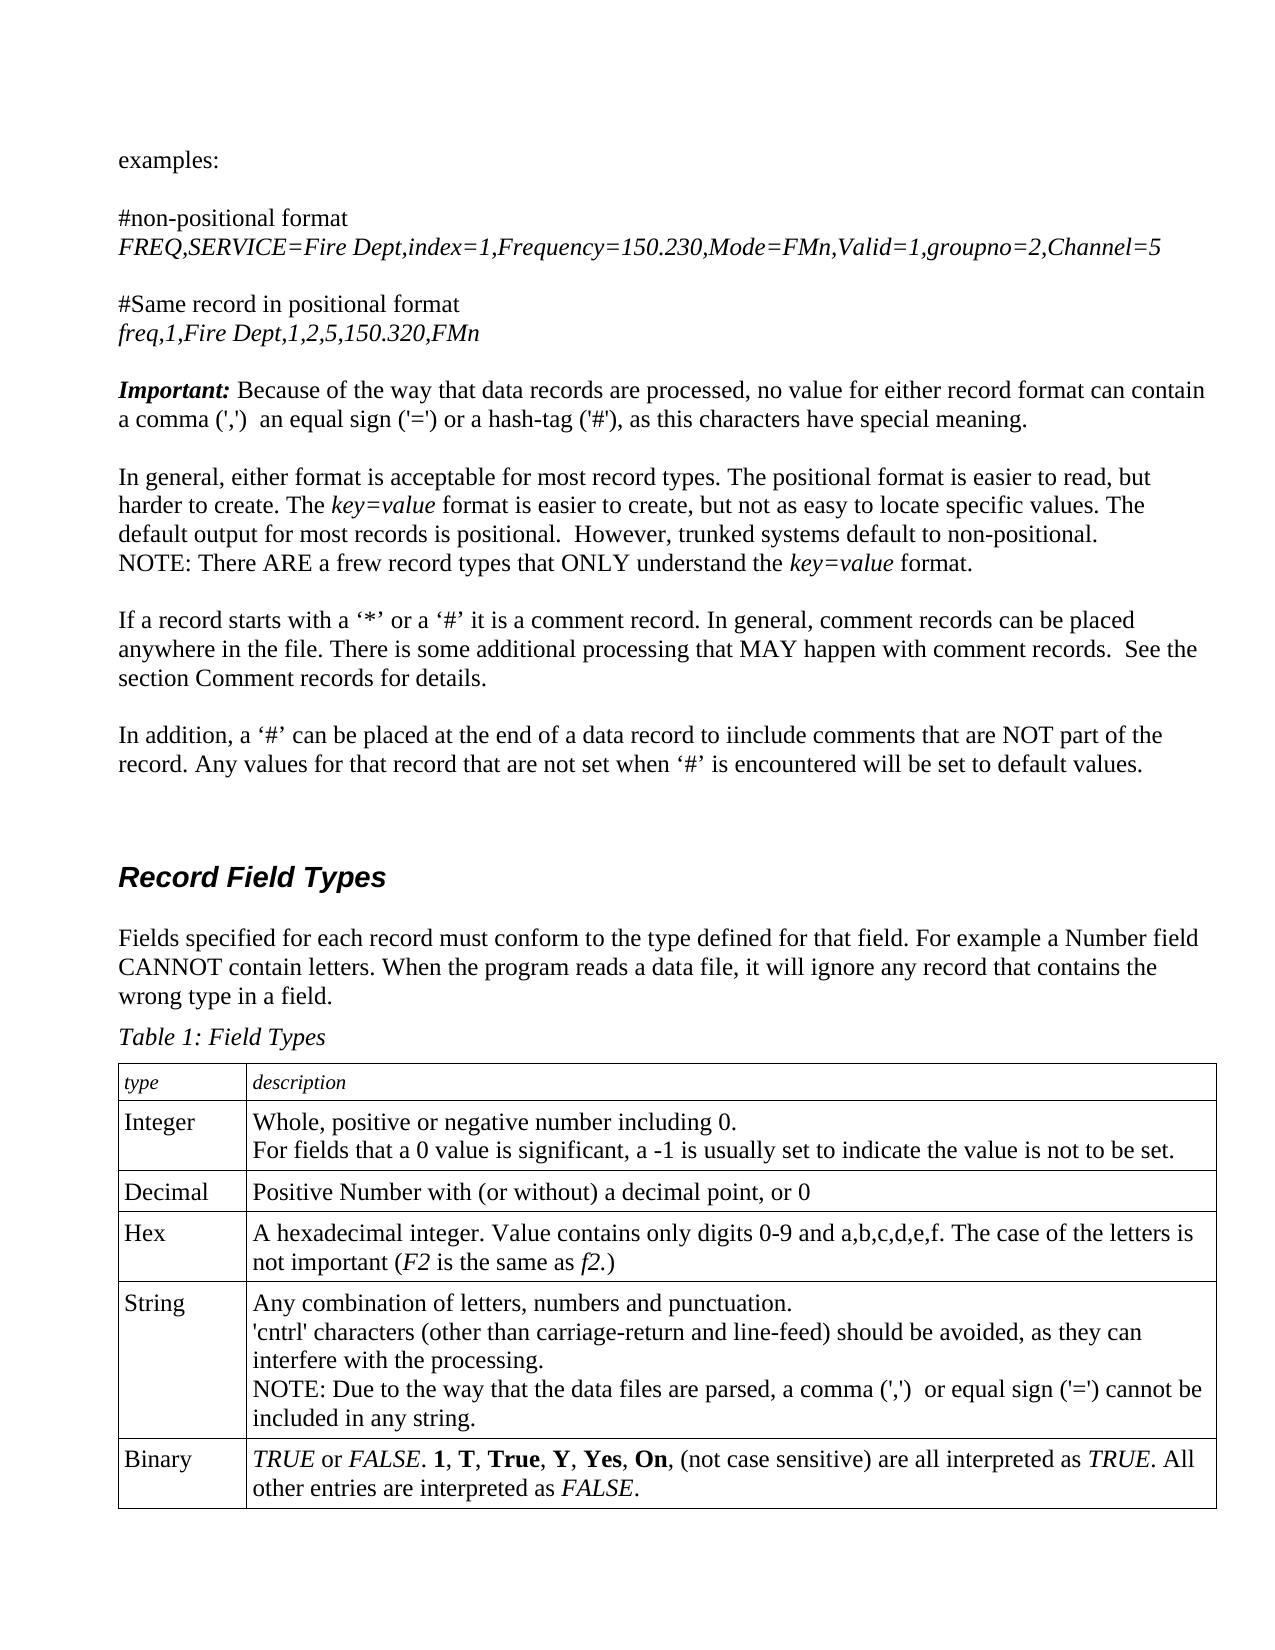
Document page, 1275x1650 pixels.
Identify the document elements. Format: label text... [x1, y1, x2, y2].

table_cell Any combination of letters, numbers and punctuation. 'cntrl' characters (other than carriage-return and line-feed) should be avoided, as they can interfere with the processing. NOTE: Due to the way that the data files are parsed, a comma (',') or equal sign ('=') cannot be included in any string. [247, 1282, 1216, 1437]
subtitle Record Field Types [118, 860, 1216, 894]
table_header description [247, 1064, 1216, 1100]
text NOTE: There ARE a frew record types that ONLY understand the key=value format. [118, 548, 1216, 577]
text #non-positional format [118, 203, 1216, 232]
table_cell Positive Number with (or without) a decimal point, or 0 [247, 1171, 1216, 1211]
table_cell A hexadecimal integer. Value contains only digits 0-9 and a,b,c,d,e,f. The case of the letters is not important (F2 is the same as f2.) [247, 1212, 1216, 1281]
text FREQ,SERVICE=Fire Dept,index=1,Frequency=150.230,Mode=FMn,Valid=1,groupno=2,Channel=5 [118, 232, 1216, 260]
table_cell Binary [119, 1439, 246, 1507]
table_cell Integer [119, 1101, 246, 1170]
text In general, either format is acceptable for most record types. The positional format is easier to read, but harder to create. The key=value format is easier to create, but not as easy to locate specific values. The default output for most records is positional. However, trunked systems default to non-positional. [118, 462, 1216, 548]
table_cell TRUE or FALSE. 1, T, True, Y, Yes, On, (not case sensitive) are all interpreted as TRUE. All other entries are interpreted as FALSE. [247, 1439, 1216, 1507]
text If a record starts with a ‘*’ or a ‘#’ it is a comment record. In general, comment records can be placed anywhere in the file. There is some additional processing that MAY happen with comment records. See the section Comment records for details. [118, 605, 1216, 692]
table_header type [119, 1064, 246, 1100]
text Fields specified for each record must conform to the type defined for that field. For example a Number field CANNOT contain letters. When the program reads a data file, it will ignore any record that contains the wrong type in a field. [118, 923, 1216, 1009]
text Important: Because of the way that data records are processed, no value for either record format can contain a comma (',') an equal sign ('=') or a hash-tag ('#'), as this characters have special meaning. [118, 375, 1216, 433]
text examples: [118, 145, 1216, 174]
table_cell Decimal [119, 1171, 246, 1211]
table_cell String [119, 1282, 246, 1437]
text freq,1,Fire Dept,1,2,5,150.320,FMn [118, 318, 1216, 347]
table_cell Hex [119, 1212, 246, 1281]
table_cell Whole, positive or negative number including 0. For fields that a 0 value is significant, a -1 is usually set to indicate the value is not to be set. [247, 1101, 1216, 1170]
text #Same record in positional format [118, 289, 1216, 318]
text Table 1: Field Types [118, 1022, 1216, 1051]
text In addition, a ‘#’ can be placed at the end of a data record to iinclude comments that are NOT part of the record. Any values for that record that are not set when ‘#’ is encountered will be set to default values. [118, 720, 1216, 778]
